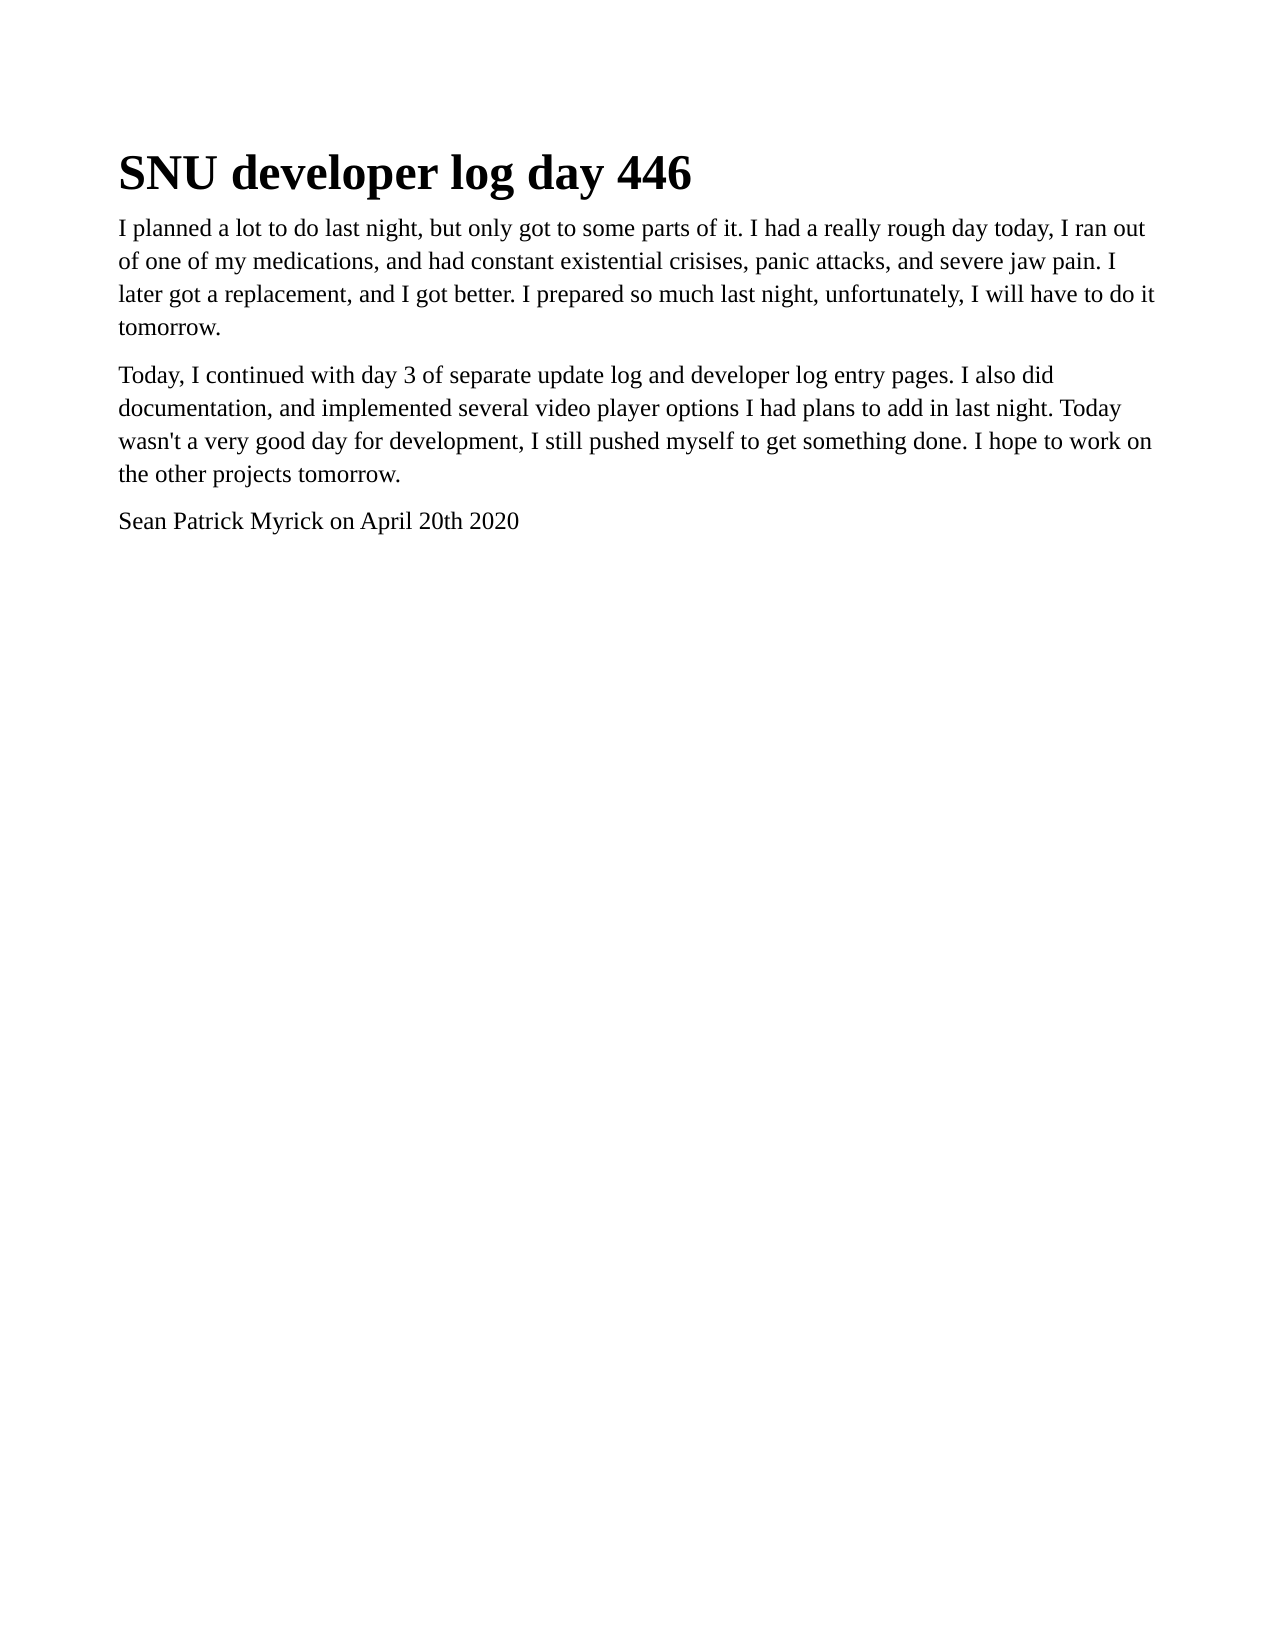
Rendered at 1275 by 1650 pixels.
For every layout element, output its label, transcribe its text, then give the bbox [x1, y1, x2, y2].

text Today, I continued with day 3 of separate update log and developer log entry pages. I also did documentation, and implemented several video player options I had plans to add in last night. Today wasn't a very good day for development, I still pushed myself to get something done. I hope to work on the other projects tomorrow. [118, 360, 1157, 488]
text I planned a lot to do last night, but only got to some parts of it. I had a really rough day today, I ran out of one of my medications, and had constant existential crisises, panic attacks, and severe jaw pain. I later got a replacement, and I got better. I prepared so much last night, unfortunately, I will have to do it tomorrow. [118, 213, 1157, 341]
text Sean Patrick Myrick on April 20th 2020 [118, 506, 1157, 535]
subtitle SNU developer log day 446 [118, 143, 1157, 201]
